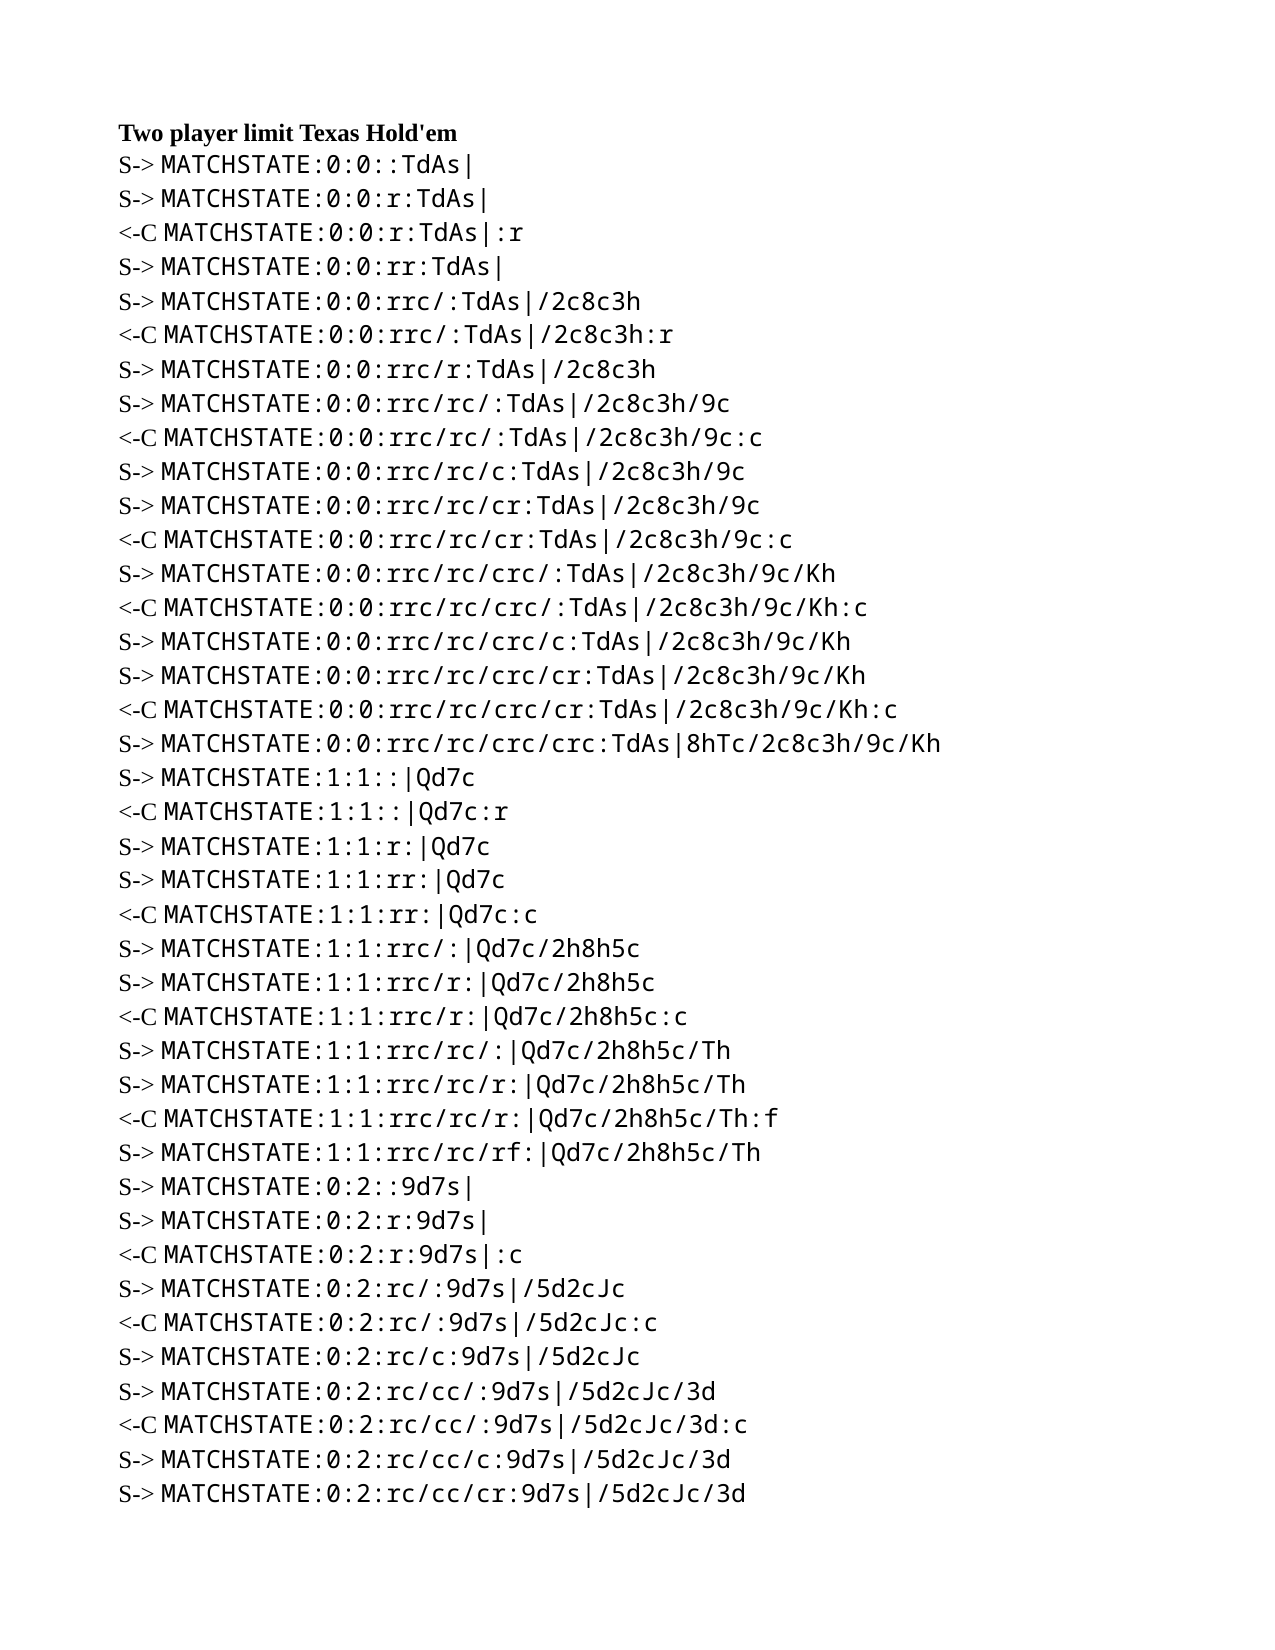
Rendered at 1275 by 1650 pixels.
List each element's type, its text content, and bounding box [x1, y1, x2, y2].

text <-C MATCHSTATE:1:1:rr:|Qd7c:c [118, 896, 1157, 930]
text <-C MATCHSTATE:0:0:rrc/:TdAs|/2c8c3h:r [118, 317, 1157, 351]
text S-> MATCHSTATE:0:0:rrc/rc/crc/cr:TdAs|/2c8c3h/9c/Kh [118, 658, 1157, 692]
text S-> MATCHSTATE:0:2:r:9d7s| [118, 1203, 1157, 1237]
text S-> MATCHSTATE:0:2:rc/c:9d7s|/5d2cJc [118, 1339, 1157, 1373]
text Two player limit Texas Hold'em [118, 118, 1157, 147]
text S-> MATCHSTATE:0:0:rrc/rc/:TdAs|/2c8c3h/9c [118, 385, 1157, 419]
text S-> MATCHSTATE:0:2:rc/cc/:9d7s|/5d2cJc/3d [118, 1373, 1157, 1407]
text S-> MATCHSTATE:0:0:rr:TdAs| [118, 249, 1157, 283]
text S-> MATCHSTATE:0:0:rrc/rc/cr:TdAs|/2c8c3h/9c [118, 487, 1157, 522]
text S-> MATCHSTATE:1:1:rr:|Qd7c [118, 862, 1157, 896]
text <-C MATCHSTATE:0:0:rrc/rc/crc/cr:TdAs|/2c8c3h/9c/Kh:c [118, 692, 1157, 726]
text S-> MATCHSTATE:0:2:rc/cc/c:9d7s|/5d2cJc/3d [118, 1441, 1157, 1475]
text S-> MATCHSTATE:0:2:rc/:9d7s|/5d2cJc [118, 1271, 1157, 1305]
text S-> MATCHSTATE:0:0:rrc/rc/crc/:TdAs|/2c8c3h/9c/Kh [118, 556, 1157, 590]
text <-C MATCHSTATE:0:0:r:TdAs|:r [118, 215, 1157, 249]
text S-> MATCHSTATE:0:0:rrc/rc/c:TdAs|/2c8c3h/9c [118, 453, 1157, 487]
text S-> MATCHSTATE:1:1:rrc/rc/r:|Qd7c/2h8h5c/Th [118, 1067, 1157, 1101]
text <-C MATCHSTATE:0:0:rrc/rc/crc/:TdAs|/2c8c3h/9c/Kh:c [118, 590, 1157, 624]
text S-> MATCHSTATE:1:1:rrc/rc/:|Qd7c/2h8h5c/Th [118, 1032, 1157, 1067]
text <-C MATCHSTATE:0:0:rrc/rc/cr:TdAs|/2c8c3h/9c:c [118, 522, 1157, 556]
text <-C MATCHSTATE:0:0:rrc/rc/:TdAs|/2c8c3h/9c:c [118, 419, 1157, 453]
text S-> MATCHSTATE:0:2::9d7s| [118, 1169, 1157, 1203]
text S-> MATCHSTATE:1:1:rrc/rc/rf:|Qd7c/2h8h5c/Th [118, 1135, 1157, 1169]
text <-C MATCHSTATE:0:2:rc/cc/:9d7s|/5d2cJc/3d:c [118, 1407, 1157, 1441]
text S-> MATCHSTATE:0:0:r:TdAs| [118, 181, 1157, 215]
text <-C MATCHSTATE:0:2:r:9d7s|:c [118, 1237, 1157, 1271]
text S-> MATCHSTATE:1:1::|Qd7c [118, 760, 1157, 794]
text <-C MATCHSTATE:1:1::|Qd7c:r [118, 794, 1157, 828]
text <-C MATCHSTATE:1:1:rrc/rc/r:|Qd7c/2h8h5c/Th:f [118, 1101, 1157, 1135]
text S-> MATCHSTATE:0:0:rrc/:TdAs|/2c8c3h [118, 283, 1157, 317]
text S-> MATCHSTATE:1:1:r:|Qd7c [118, 828, 1157, 862]
text S-> MATCHSTATE:1:1:rrc/r:|Qd7c/2h8h5c [118, 964, 1157, 998]
text <-C MATCHSTATE:1:1:rrc/r:|Qd7c/2h8h5c:c [118, 998, 1157, 1032]
text S-> MATCHSTATE:0:0:rrc/r:TdAs|/2c8c3h [118, 351, 1157, 385]
text S-> MATCHSTATE:0:0:rrc/rc/crc/crc:TdAs|8hTc/2c8c3h/9c/Kh [118, 726, 1157, 760]
text S-> MATCHSTATE:1:1:rrc/:|Qd7c/2h8h5c [118, 930, 1157, 964]
text <-C MATCHSTATE:0:2:rc/:9d7s|/5d2cJc:c [118, 1305, 1157, 1339]
text S-> MATCHSTATE:0:0:rrc/rc/crc/c:TdAs|/2c8c3h/9c/Kh [118, 624, 1157, 658]
text S-> MATCHSTATE:0:2:rc/cc/cr:9d7s|/5d2cJc/3d [118, 1475, 1157, 1509]
text S-> MATCHSTATE:0:0::TdAs| [118, 147, 1157, 181]
